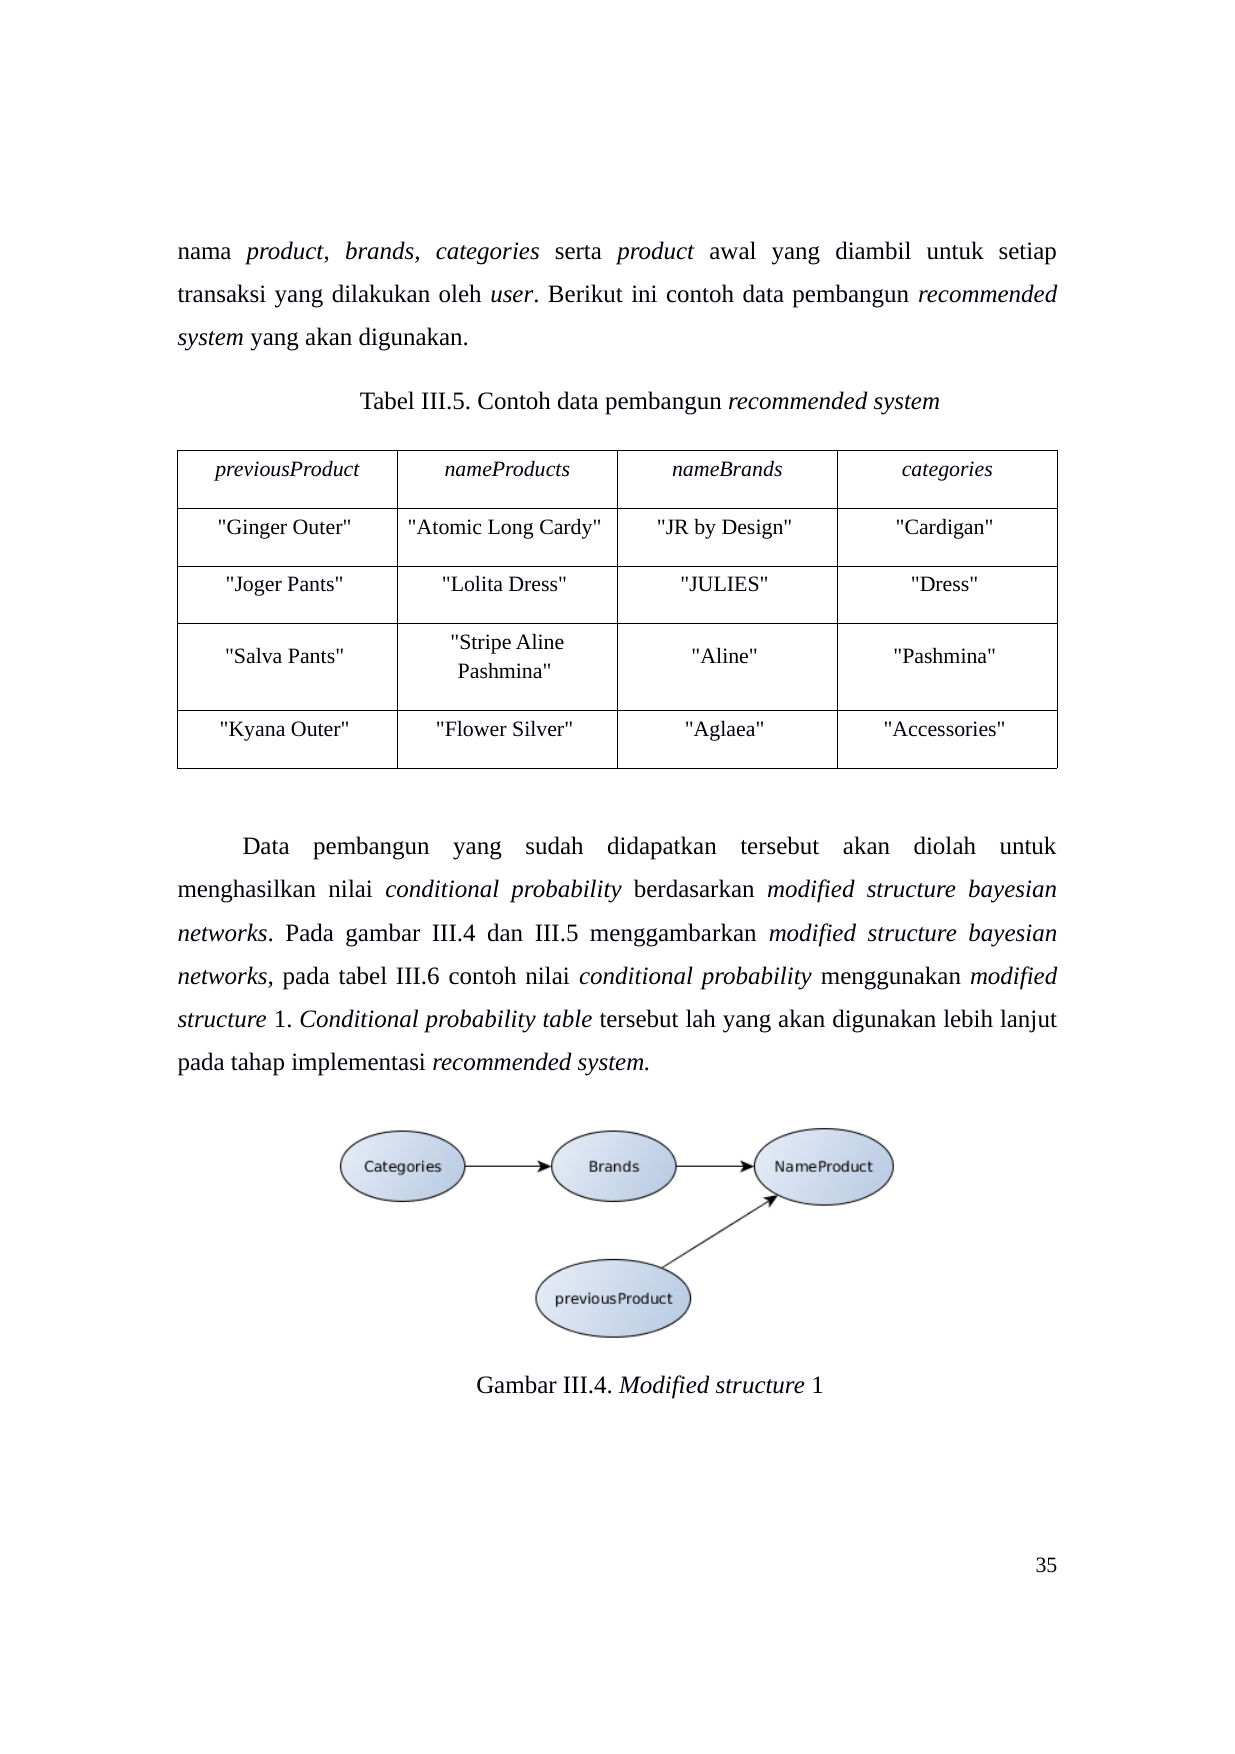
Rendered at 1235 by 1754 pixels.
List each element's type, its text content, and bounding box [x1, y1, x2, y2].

table_header nameBrands [618, 451, 837, 508]
text Gambar III.4. Modified structure 1 [177, 1111, 1057, 1399]
table_header categories [838, 451, 1057, 508]
table_header previousProduct [178, 451, 397, 508]
table_header nameProducts [398, 451, 617, 508]
picture [322, 1111, 912, 1356]
text nama product, brands, categories serta product awal yang diambil untuk setiap transaksi yang dilakukan oleh user. Berikut ini contoh data pembangun recommended system yang akan digunakan. [177, 236, 1057, 351]
table_cell "Aglaea" [618, 711, 837, 767]
table_cell "Stripe Aline Pashmina" [398, 624, 617, 710]
table_cell "Atomic Long Cardy" [398, 509, 617, 566]
text Data pembangun yang sudah didapatkan tersebut akan diolah untuk menghasilkan nilai conditional probability berdasarkan modified structure bayesian networks. Pada gambar III.4 dan III.5 menggambarkan modified structure bayesian networks, pada tabel III.6 contoh nilai conditional probability menggunakan modified structure 1. Conditional probability table tersebut lah yang akan digunakan lebih lanjut pada tahap implementasi recommended system. [177, 831, 1057, 1076]
table_cell "Cardigan" [838, 509, 1057, 566]
table_cell "Pashmina" [838, 624, 1057, 710]
table_cell "Joger Pants" [178, 567, 397, 623]
table_cell "Kyana Outer" [178, 711, 397, 767]
table_cell "JR by Design" [618, 509, 837, 566]
table_cell "Salva Pants" [178, 624, 397, 710]
table_cell "Flower Silver" [398, 711, 617, 767]
table_cell "Dress" [838, 567, 1057, 623]
table_cell "Aline" [618, 624, 837, 710]
table_cell "Accessories" [838, 711, 1057, 767]
table_cell "Ginger Outer" [178, 509, 397, 566]
table_cell "Lolita Dress" [398, 567, 617, 623]
text Tabel III.5. Contoh data pembangun recommended system [177, 386, 1057, 415]
table_cell "JULIES" [618, 567, 837, 623]
